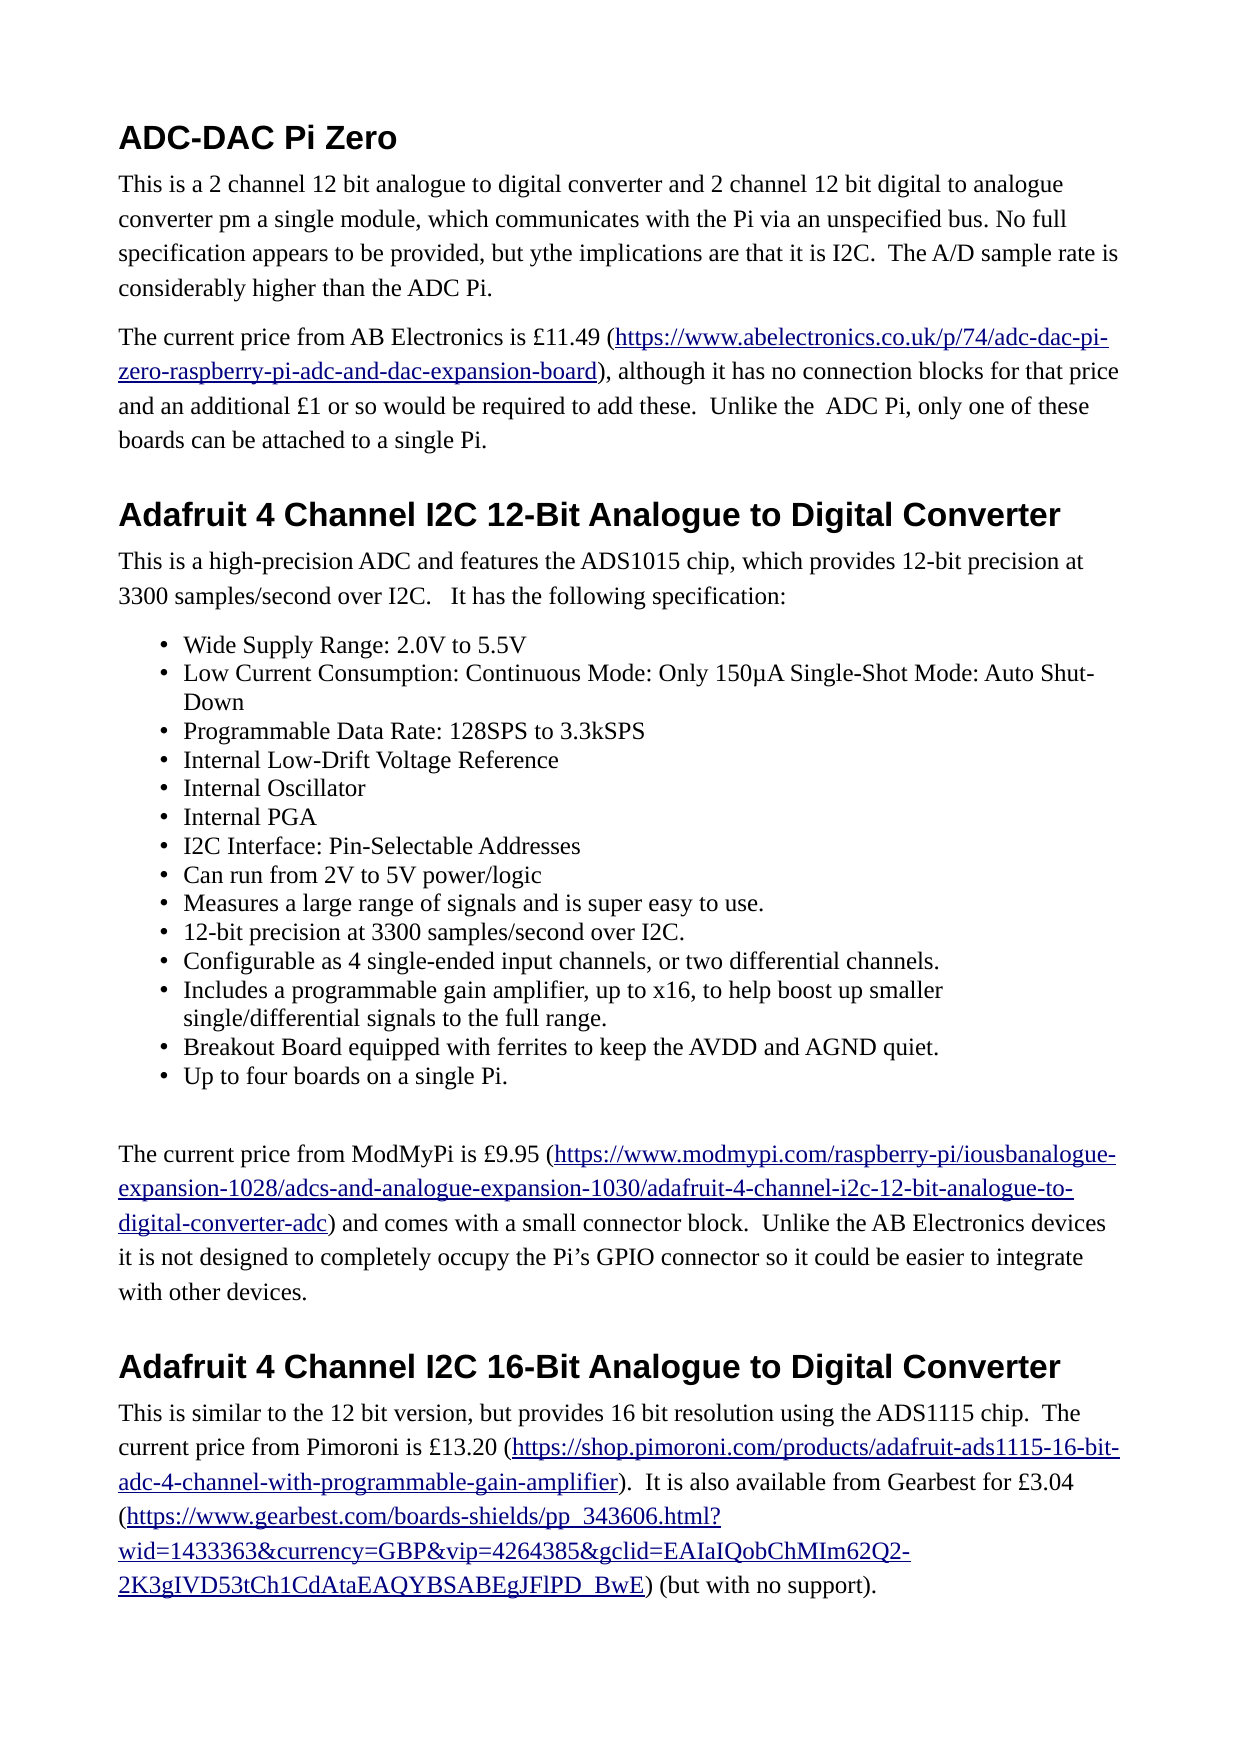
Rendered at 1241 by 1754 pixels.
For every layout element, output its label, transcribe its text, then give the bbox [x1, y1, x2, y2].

list Includes a programmable gain amplifier, up to x16, to help boost up smaller single/differential signals to the full range. [159, 975, 1122, 1032]
list Configurable as 4 single-ended input channels, or two differential channels. [159, 946, 1122, 975]
text This is a 2 channel 12 bit analogue to digital converter and 2 channel 12 bit digital to analogue converter pm a single module, which communicates with the Pi via an unspecified bus. No full specification appears to be provided, but ythe implications are that it is I2C. The A/D sample rate is considerably higher than the ADC Pi. [118, 169, 1122, 301]
list Low Current Consumption: Continuous Mode: Only 150µA Single-Shot Mode: Auto Shut-Down [159, 658, 1122, 716]
subtitle Adafruit 4 Channel I2C 12-Bit Analogue to Digital Converter [118, 495, 1122, 534]
list Can run from 2V to 5V power/logic [159, 860, 1122, 888]
text The current price from AB Electronics is £11.49 (https://www.abelectronics.co.uk/p/74/adc-dac-pi-zero-raspberry-pi-adc-and-dac-expansion-board), although it has no connection blocks for that price and an additional £1 or so would be required to add these. Unlike the ADC Pi, only one of these boards can be attached to a single Pi. [118, 322, 1122, 454]
list Programmable Data Rate: 128SPS to 3.3kSPS [159, 716, 1122, 745]
list Wide Supply Range: 2.0V to 5.5V [159, 630, 1122, 658]
list I2C Interface: Pin-Selectable Addresses [159, 831, 1122, 860]
list Measures a large range of signals and is super easy to use. [159, 888, 1122, 917]
subtitle Adafruit 4 Channel I2C 16-Bit Analogue to Digital Converter [118, 1347, 1122, 1385]
subtitle ADC-DAC Pi Zero [118, 118, 1122, 157]
list Breakout Board equipped with ferrites to keep the AVDD and AGND quiet. [159, 1032, 1122, 1061]
text This is similar to the 12 bit version, but provides 16 bit resolution using the ADS1115 chip. The current price from Pimoroni is £13.20 (https://shop.pimoroni.com/products/adafruit-ads1115-16-bit-adc-4-channel-with-programmable-gain-amplifier). It is also available from Gearbest for £3.04 (https://www.gearbest.com/boards-shields/pp_343606.html?wid=1433363&currency=GBP&vip=4264385&gclid=EAIaIQobChMIm62Q2-2K3gIVD53tCh1CdAtaEAQYBSABEgJFlPD_BwE) (but with no support). [118, 1398, 1122, 1599]
list Internal Low-Drift Voltage Reference [159, 745, 1122, 773]
list Internal Oscillator [159, 773, 1122, 802]
list 12-bit precision at 3300 samples/second over I2C. [159, 917, 1122, 946]
list Internal PGA [159, 802, 1122, 831]
text The current price from ModMyPi is £9.95 (https://www.modmypi.com/raspberry-pi/iousbanalogue-expansion-1028/adcs-and-analogue-expansion-1030/adafruit-4-channel-i2c-12-bit-analogue-to-digital-converter-adc) and comes with a small connector block. Unlike the AB Electronics devices it is not designed to completely occupy the Pi’s GPIO connector so it could be easier to integrate with other devices. [118, 1139, 1122, 1306]
list Up to four boards on a single Pi. [159, 1061, 1122, 1090]
text This is a high-precision ADC and features the ADS1015 chip, which provides 12-bit precision at 3300 samples/second over I2C. It has the following specification: [118, 546, 1122, 609]
